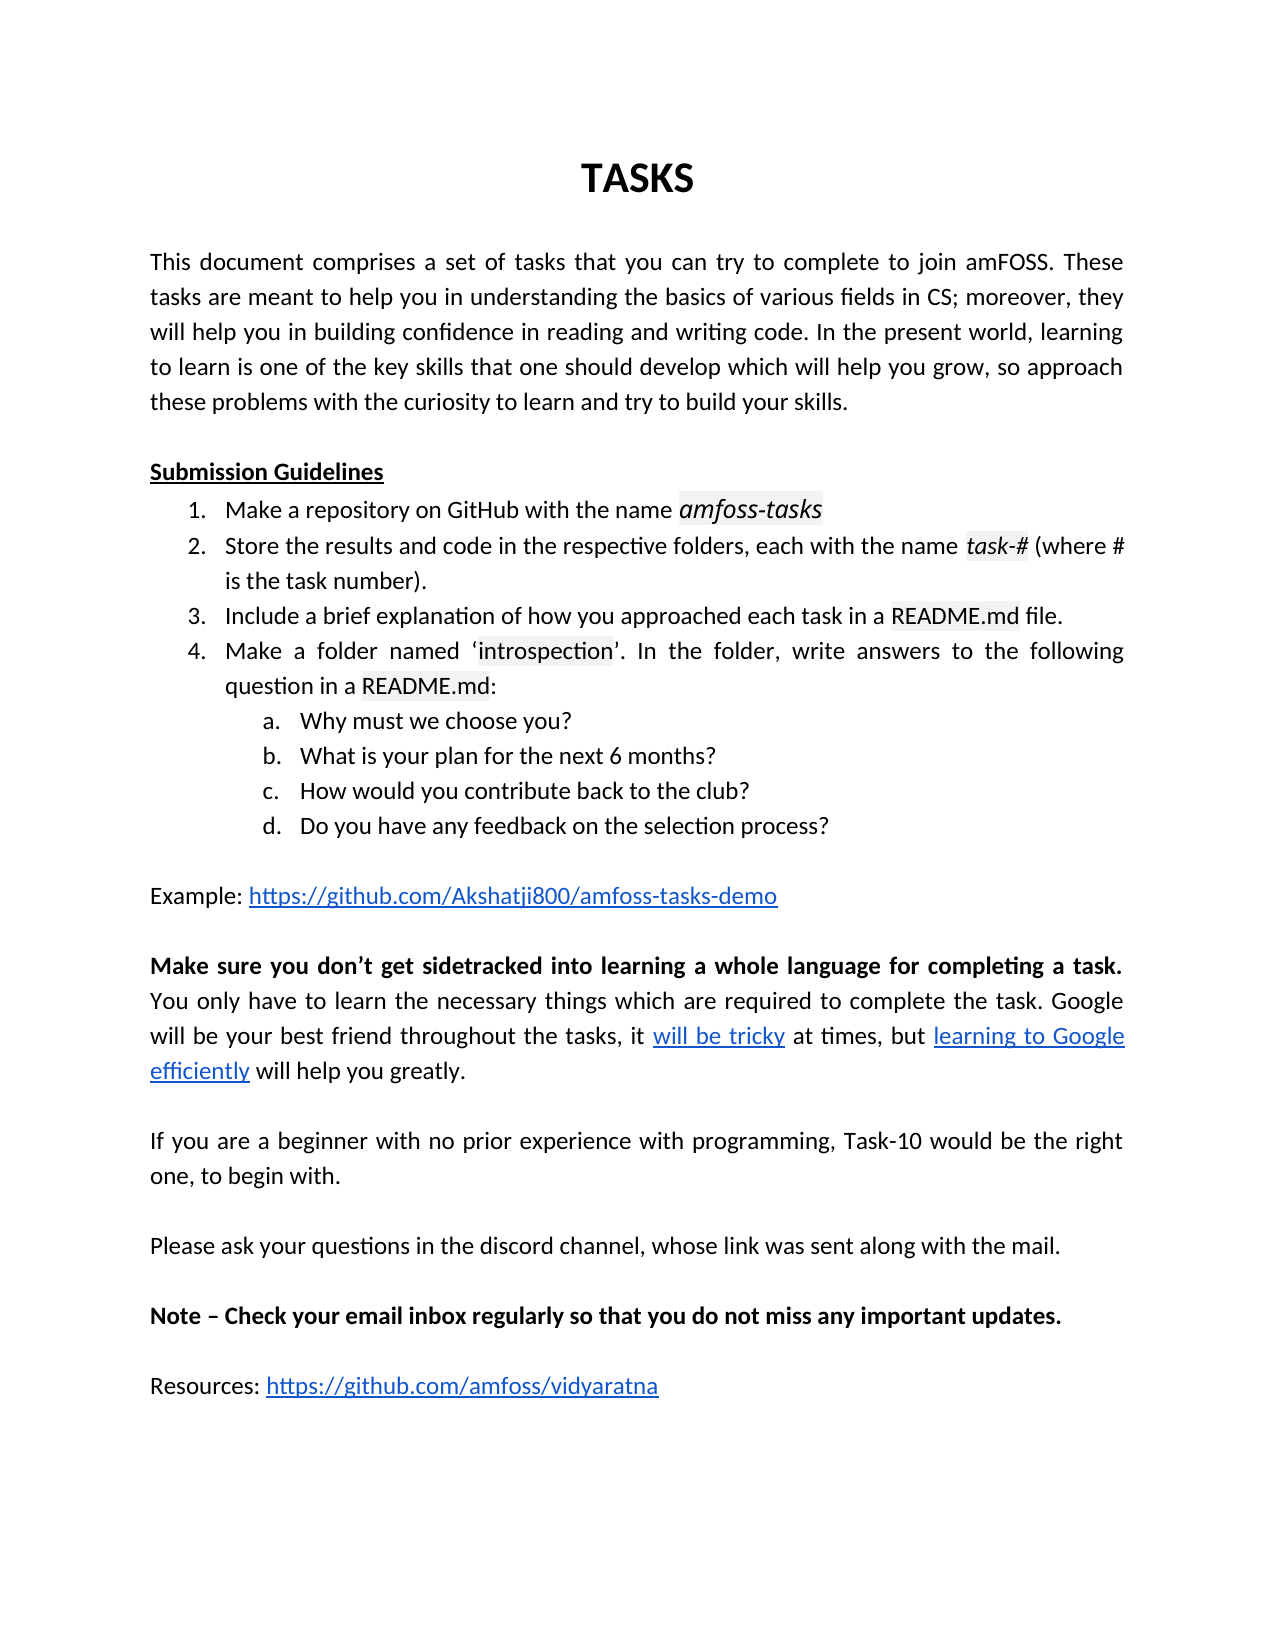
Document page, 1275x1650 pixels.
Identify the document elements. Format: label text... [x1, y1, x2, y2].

text Submission Guidelines [150, 456, 1125, 487]
text Please ask your questions in the discord channel, whose link was sent along with the mail. [150, 1231, 1125, 1261]
text Example: https://github.com/Akshatji800/amfoss-tasks-demo [150, 881, 1125, 911]
text Resources: https://github.com/amfoss/vidyaratna [150, 1371, 1125, 1401]
list How would you contribute back to the club? [262, 776, 1125, 806]
list Include a brief explanation of how you approached each task in a README.md file. [187, 601, 1125, 631]
list Why must we choose you? [262, 706, 1125, 736]
text Note – Check your email inbox regularly so that you do not miss any important updates. [150, 1301, 1125, 1331]
list What is your plan for the next 6 months? [262, 741, 1125, 771]
list Do you have any feedback on the selection process? [262, 811, 1125, 841]
text Make sure you don’t get sidetracked into learning a whole language for completing a task. You only have to learn the necessary things which are required to complete the task. Google will be your best friend throughout the tasks, it will be tricky at times, but learning to Google efficiently will help you greatly. [150, 951, 1125, 1086]
list Make a folder named ‘introspection’. In the folder, write answers to the following question in a README.md: [187, 636, 1125, 701]
text TASKS [150, 150, 1125, 203]
list Make a repository on GitHub with the name amfoss-tasks [187, 491, 1125, 525]
text If you are a beginner with no prior experience with programming, Task-10 would be the right one, to begin with. [150, 1126, 1125, 1191]
text This document comprises a set of tasks that you can try to complete to join amFOSS. These tasks are meant to help you in understanding the basics of various fields in CS; moreover, they will help you in building confidence in reading and writing code. In the present world, learning to learn is one of the key skills that one should develop which will help you grow, so approach these problems with the curiosity to learn and try to build your skills. [150, 246, 1125, 417]
list Store the results and code in the respective folders, each with the name task-# (where # is the task number). [187, 531, 1125, 596]
